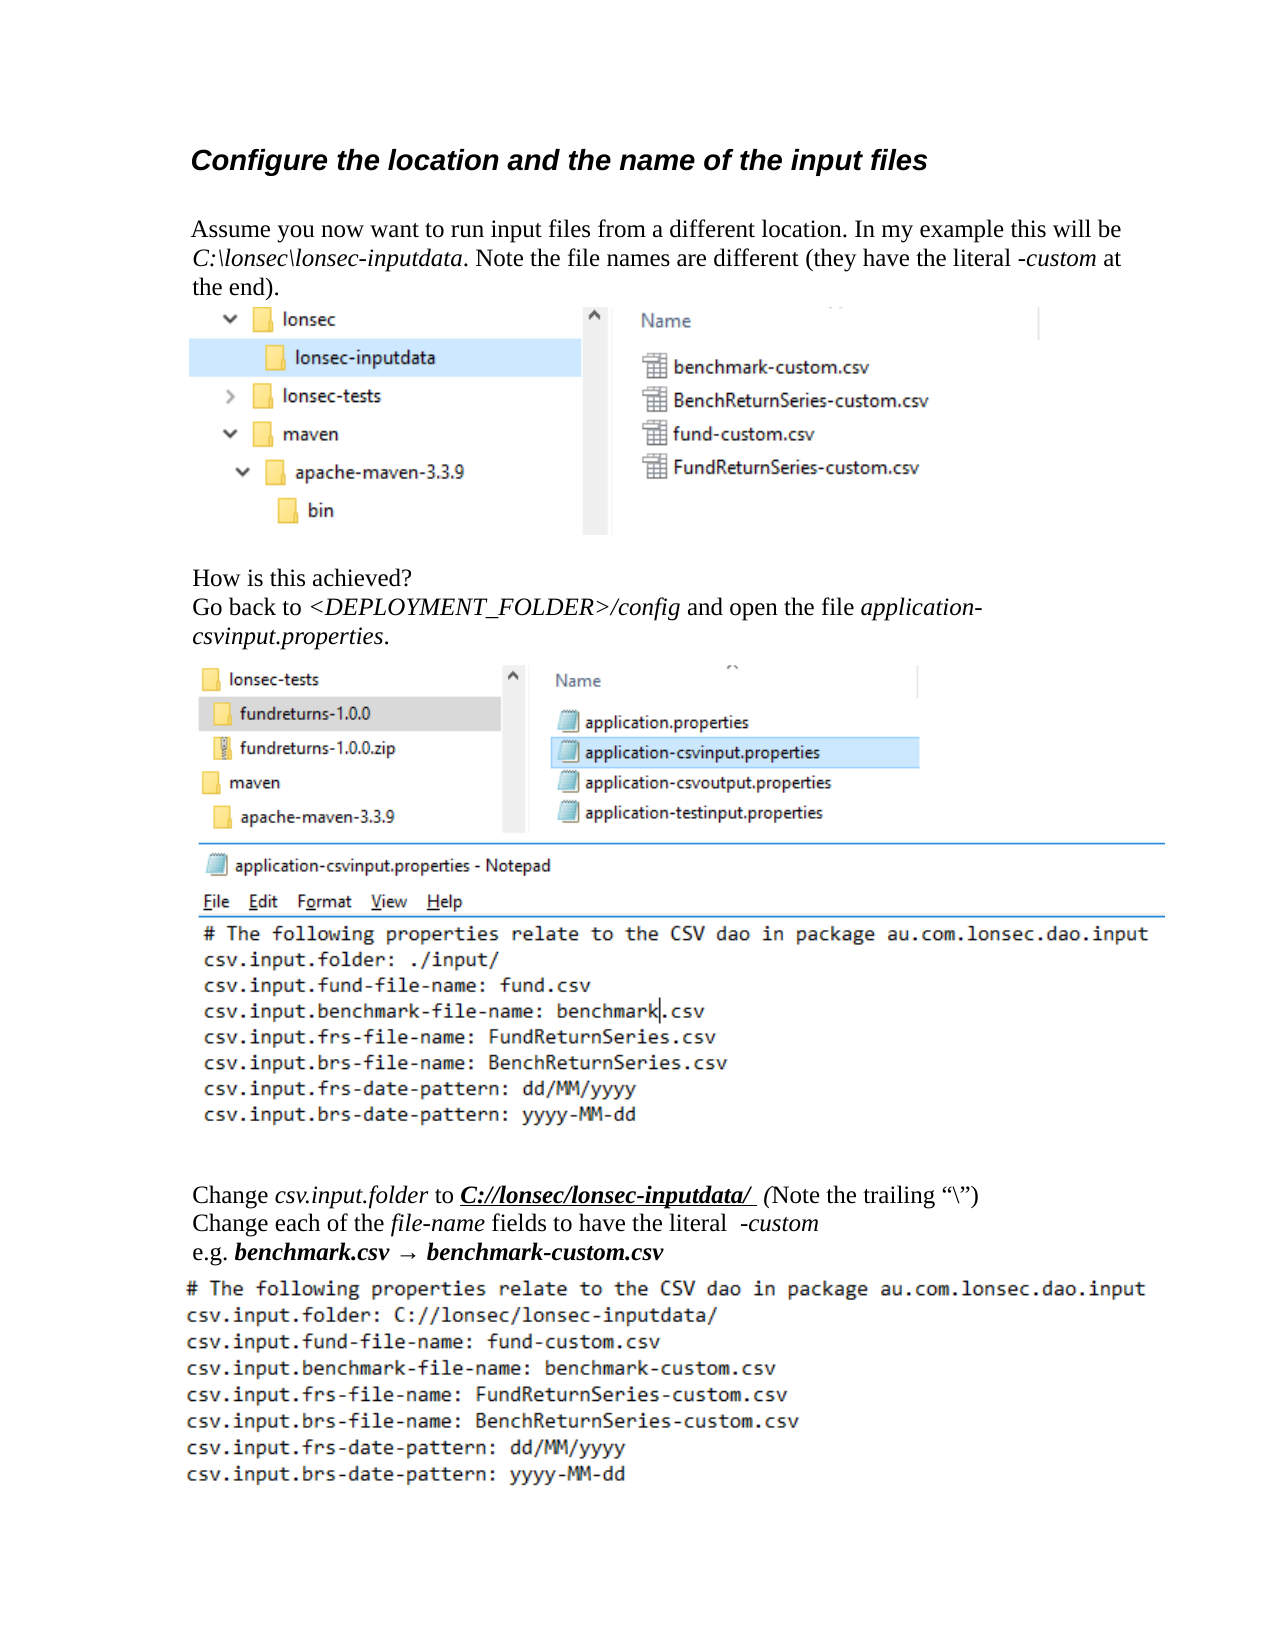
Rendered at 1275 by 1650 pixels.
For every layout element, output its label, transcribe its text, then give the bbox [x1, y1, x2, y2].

subtitle Configure the location and the name of the input files [190, 143, 1157, 177]
subtitle Assume you now want to run input files from a different location. In my example this will be C:\lonsec\lonsec-inputdata. Note the file names are different (they have the literal -custom at the end). How is this achieved? Go back to <DEPLOYMENT_FOLDER>/config and open the file application-csvinput.properties. Change csv.input.folder to C://lonsec/lonsec-inputdata/ (Note the trailing “\”) Change each of the file-name fields to have the literal -custom e.g. benchmark.csv → benchmark-custom.csv [190, 214, 1157, 1522]
